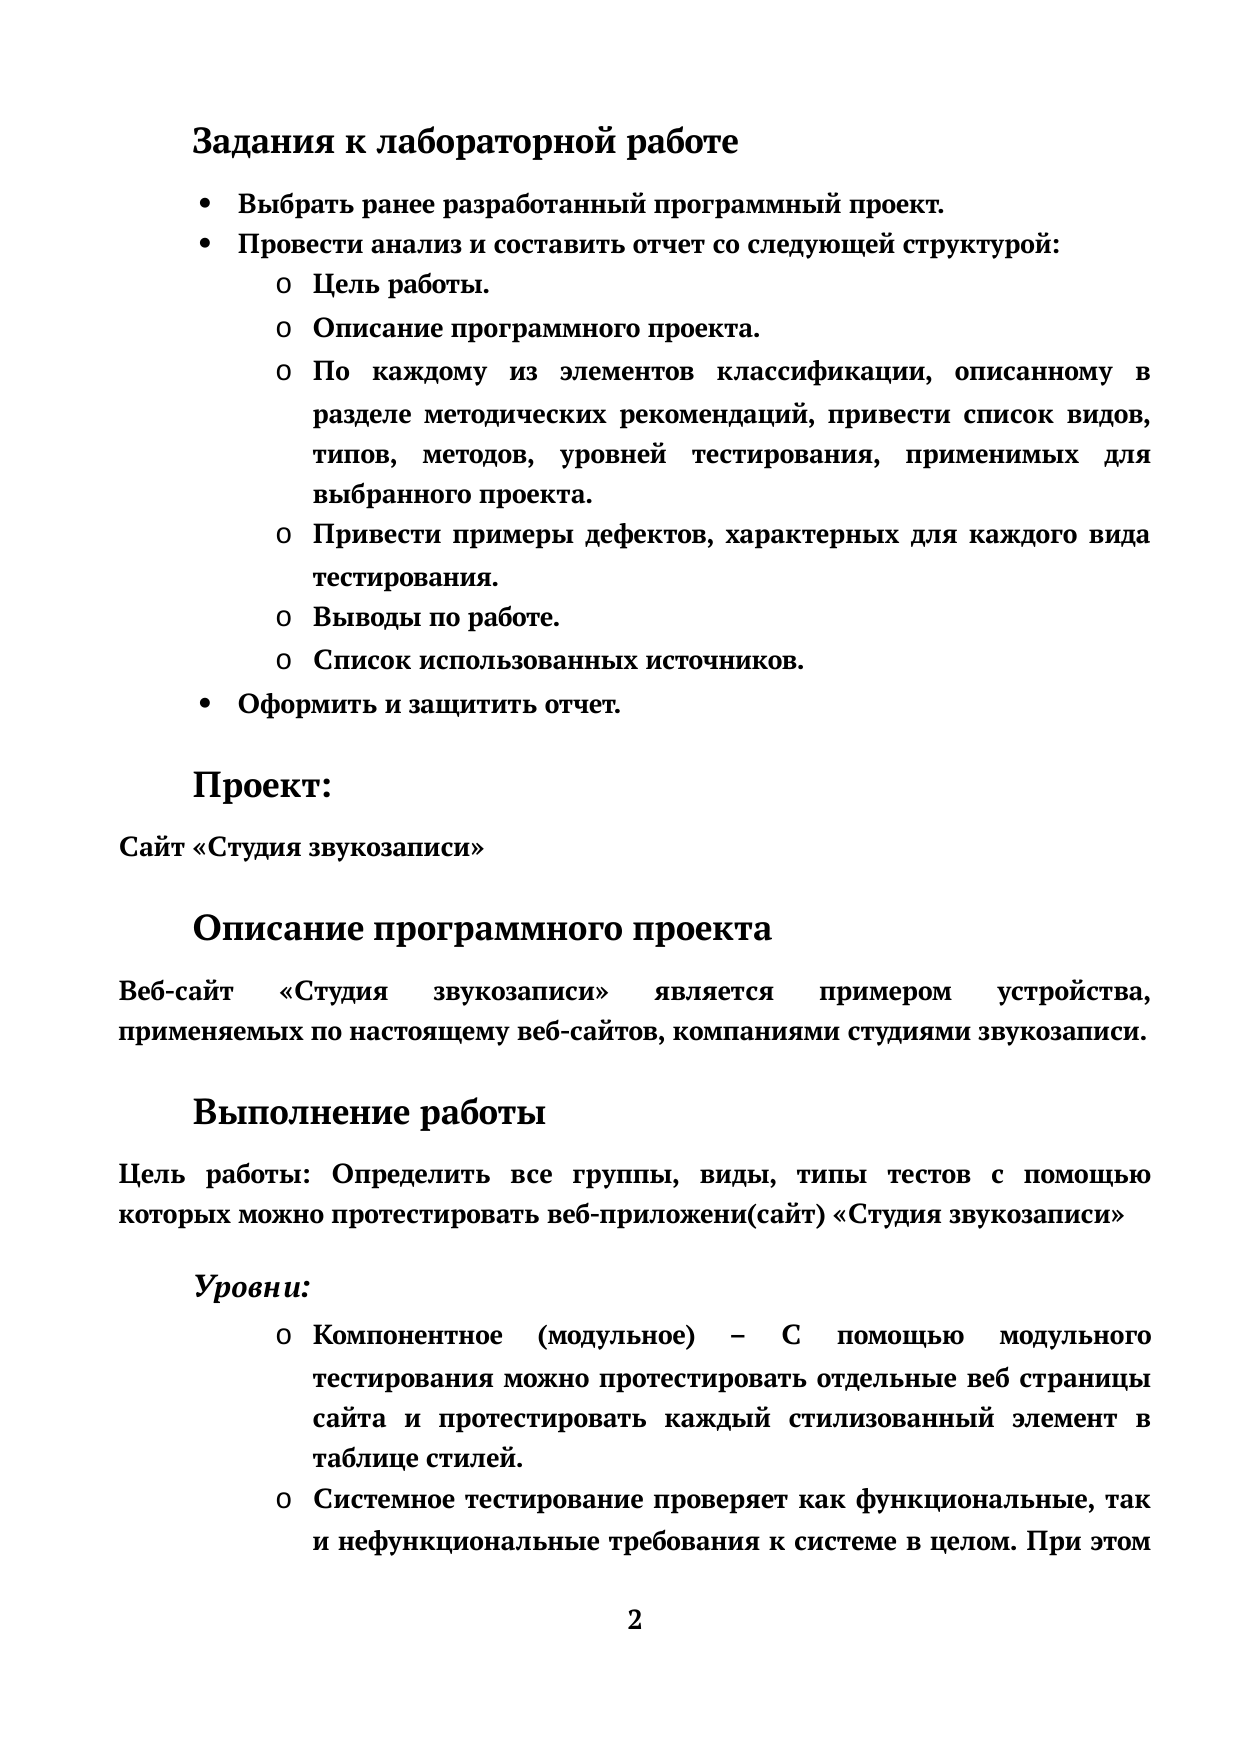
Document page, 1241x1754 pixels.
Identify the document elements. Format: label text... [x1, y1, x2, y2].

list Системное тестирование проверяет как функциональные, так и нефункциональные требования к системе в целом. При этом [275, 1481, 1152, 1557]
list Цель работы. [275, 267, 1152, 303]
subtitle Описание программного проекта [192, 905, 1152, 949]
subtitle Выполнение работы [192, 1088, 1152, 1133]
subtitle Задания к лабораторной работе [192, 118, 1152, 162]
list Описание программного проекта. [275, 310, 1152, 346]
list Выводы по работе. [275, 599, 1152, 635]
text Сайт «Студия звукозаписи» [118, 829, 1152, 863]
list Провести анализ и составить отчет со следующей структурой: [200, 226, 1152, 260]
subtitle Уровни: [118, 1266, 1152, 1305]
list Привести примеры дефектов, характерных для каждого вида тестирования. [275, 516, 1152, 593]
list Список использованных источников. [275, 642, 1152, 678]
list Компонентное (модульное) – С помощью модульного тестирования можно протестировать отдельные веб страницы сайта и протестировать каждый стилизованный элемент в таблице стилей. [275, 1317, 1152, 1474]
text Цель работы: Определить все группы, виды, типы тестов с помощью которых можно протестировать веб-приложени(сайт) «Студия звукозаписи» [118, 1156, 1152, 1230]
list Оформить и защитить отчет. [200, 686, 1152, 719]
subtitle Проект: [192, 761, 1152, 806]
list Выбрать ранее разработанный программный проект. [200, 186, 1152, 219]
list По каждому из элементов классификации, описанному в разделе методических рекомендаций, привести список видов, типов, методов, уровней тестирования, применимых для выбранного проекта. [275, 353, 1152, 510]
text Веб-сайт «Студия звукозаписи» является примером устройства, применяемых по настоящему веб-сайтов, компаниями студиями звукозаписи. [118, 973, 1152, 1046]
